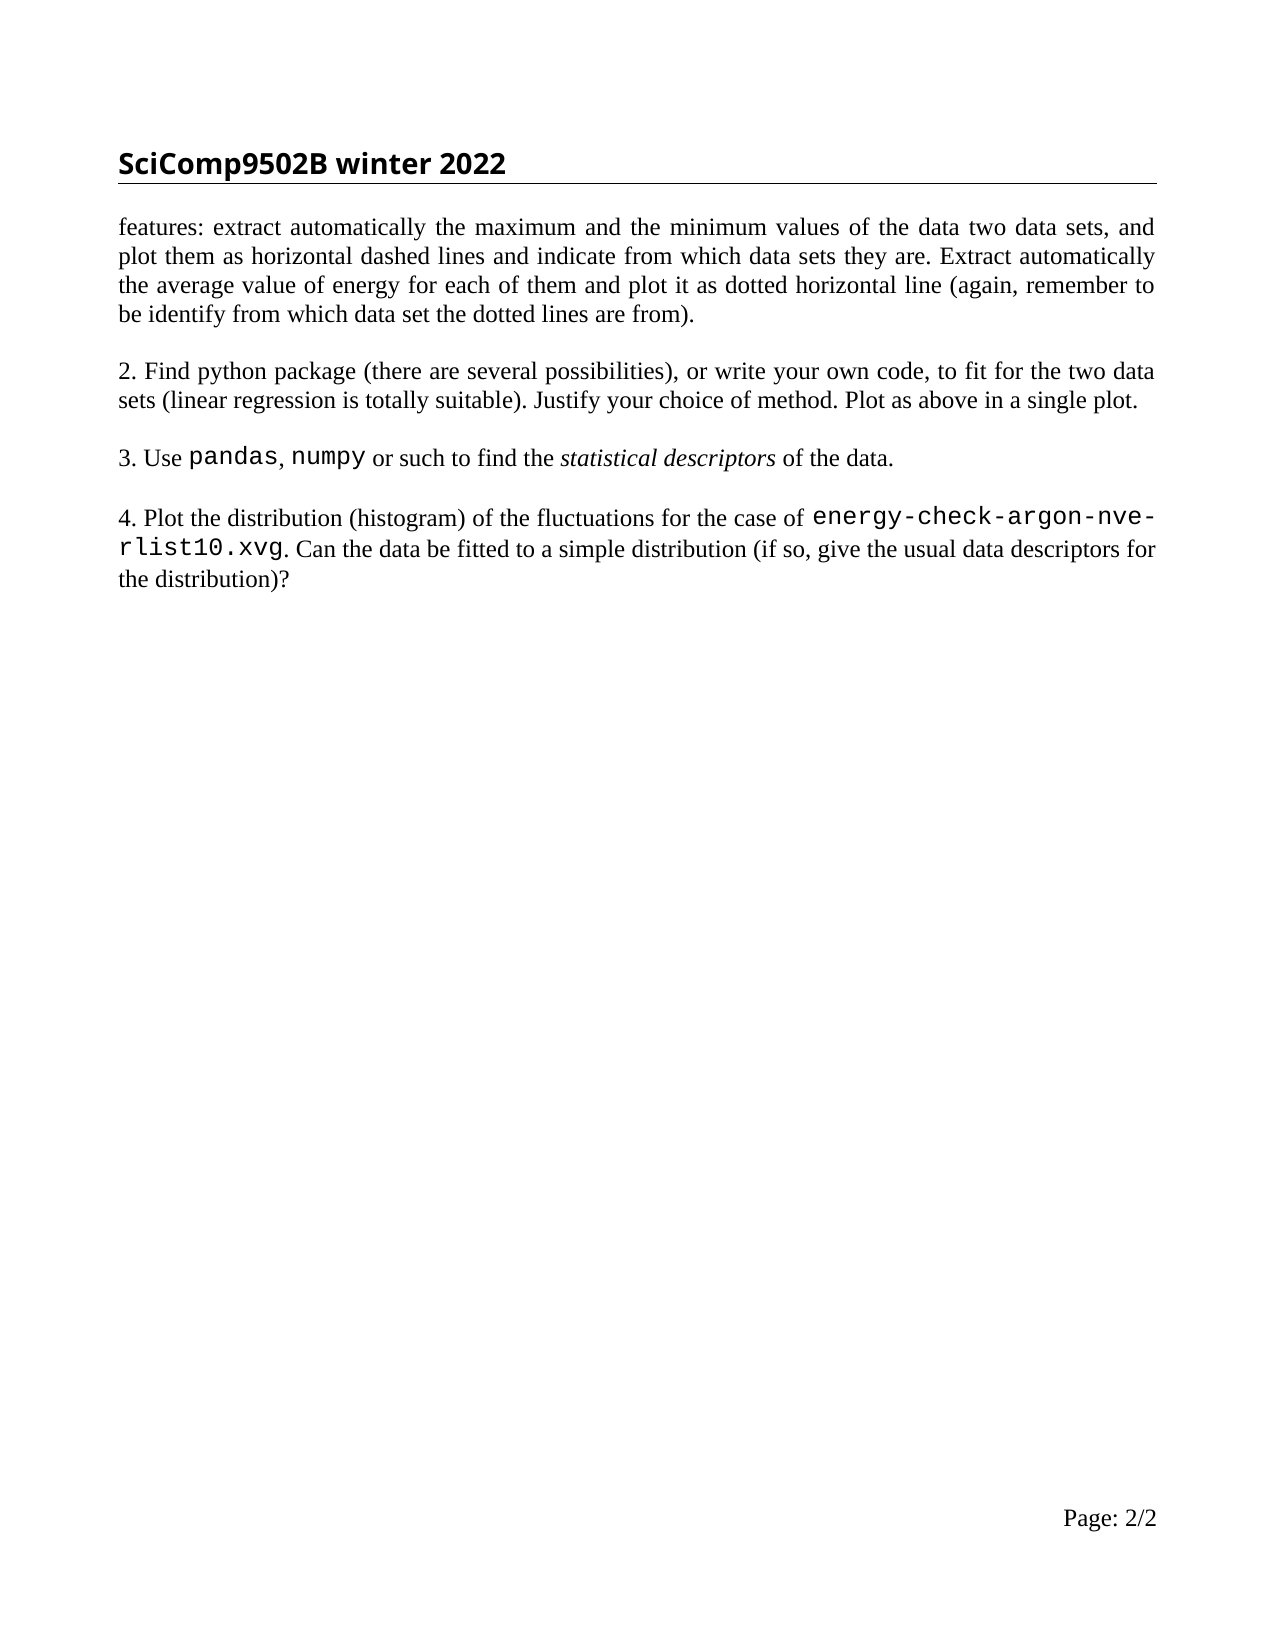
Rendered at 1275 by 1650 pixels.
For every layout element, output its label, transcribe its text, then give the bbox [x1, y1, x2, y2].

text features: extract automatically the maximum and the minimum values of the data two data sets, and plot them as horizontal dashed lines and indicate from which data sets they are. Extract automatically the average value of energy for each of them and plot it as dotted horizontal line (again, remember to be identify from which data set the dotted lines are from). [118, 212, 1157, 327]
text 3. Use pandas, numpy or such to find the statistical descriptors of the data. [118, 442, 1157, 473]
text 2. Find python package (there are several possibilities), or write your own code, to fit for the two data sets (linear regression is totally suitable). Justify your choice of method. Plot as above in a single plot. [118, 356, 1157, 414]
text 4. Plot the distribution (histogram) of the fluctuations for the case of energy-check-argon-nve-rlist10.xvg. Can the data be fitted to a simple distribution (if so, give the usual data descriptors for the distribution)? [118, 502, 1157, 592]
